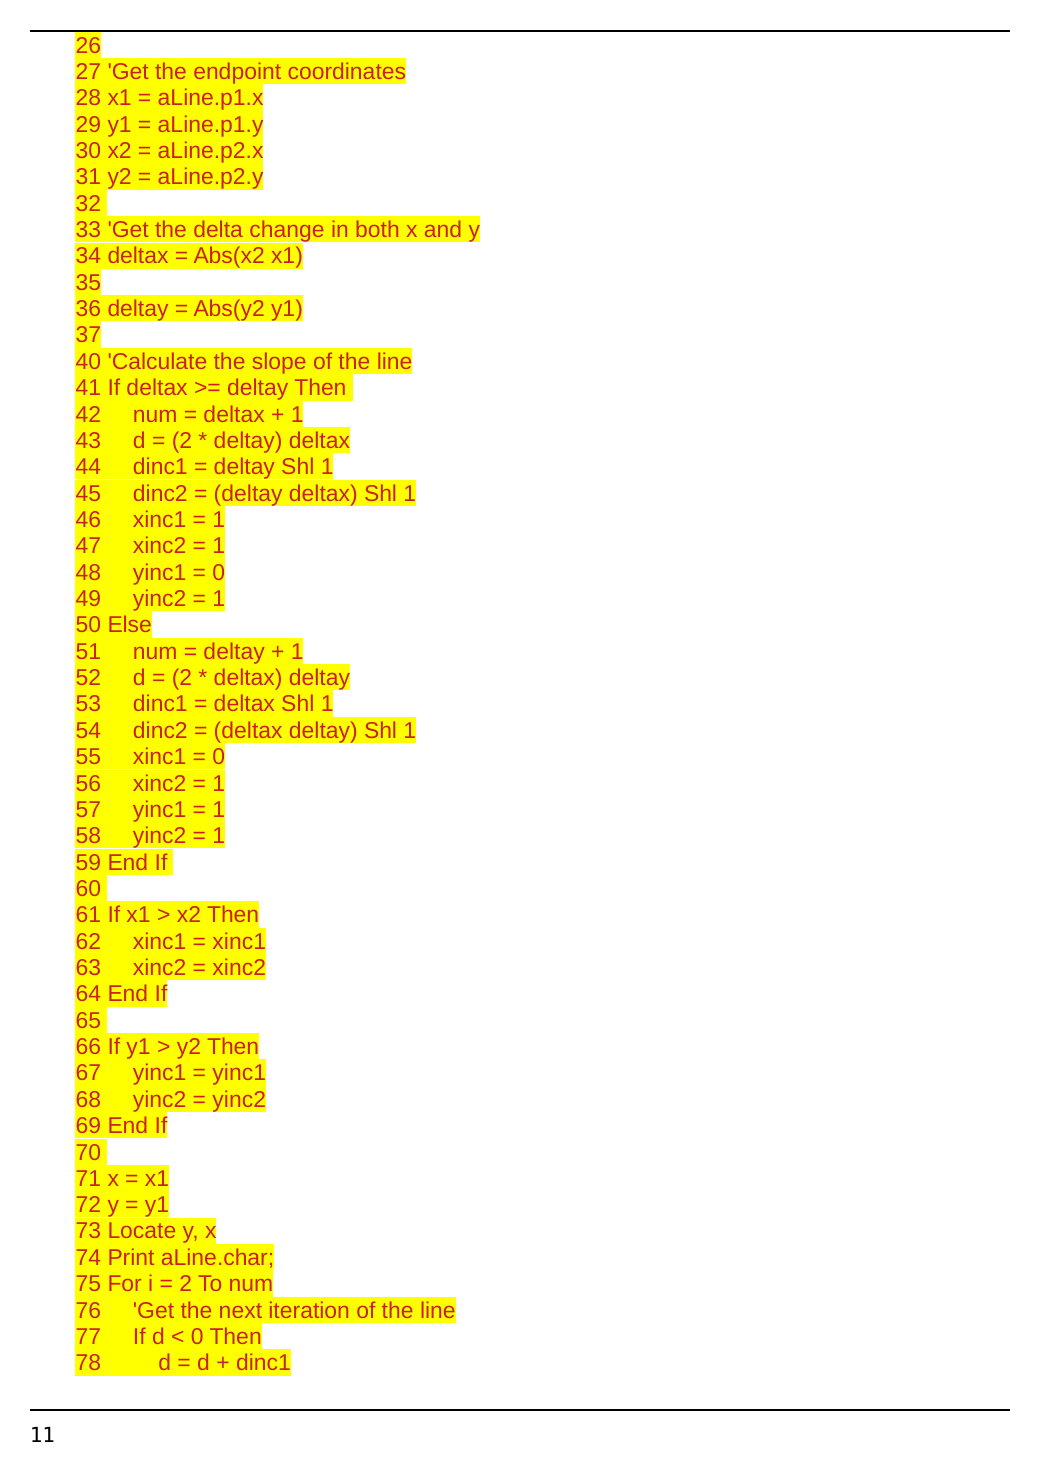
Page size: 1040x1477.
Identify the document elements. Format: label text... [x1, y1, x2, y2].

text 37 [29, 321, 1010, 348]
text 30 x2 = aLine.p2.x [29, 137, 1010, 163]
text 47 xinc2 = 1 [29, 532, 1010, 559]
text 58 yinc2 = 1 [29, 822, 1010, 848]
text 72 y = y1 [29, 1191, 1010, 1217]
text 46 xinc1 = 1 [29, 506, 1010, 532]
text 51 num = deltay + 1 [29, 638, 1010, 664]
text 48 yinc1 = 0 [29, 559, 1010, 585]
text 29 y1 = aLine.p1.y [29, 111, 1010, 137]
text 42 num = deltax + 1 [29, 401, 1010, 427]
text 62 xinc1 = xinc1 [29, 928, 1010, 954]
text 66 If y1 > y2 Then [29, 1033, 1010, 1059]
text 60 [29, 875, 1010, 901]
text 35 [29, 269, 1010, 295]
text 71 x = x1 [29, 1165, 1010, 1191]
text 27 'Get the endpoint coordinates [29, 58, 1010, 84]
text 77 If d < 0 Then [29, 1323, 1010, 1349]
text 26 [29, 32, 1010, 58]
text 31 y2 = aLine.p2.y [29, 163, 1010, 190]
text 36 deltay = Abs(y2 y1) [29, 295, 1010, 321]
text 59 End If [29, 848, 1010, 875]
text 70 [29, 1138, 1010, 1165]
text 53 dinc1 = deltax Shl 1 [29, 690, 1010, 717]
text 44 dinc1 = deltay Shl 1 [29, 453, 1010, 479]
text 49 yinc2 = 1 [29, 585, 1010, 611]
text 76 'Get the next iteration of the line [29, 1297, 1010, 1323]
text 73 Locate y, x [29, 1217, 1010, 1244]
text 52 d = (2 * deltax) deltay [29, 664, 1010, 690]
text 63 xinc2 = xinc2 [29, 954, 1010, 980]
text 75 For i = 2 To num [29, 1270, 1010, 1297]
text 34 deltax = Abs(x2 x1) [29, 242, 1010, 269]
text 61 If x1 > x2 Then [29, 901, 1010, 928]
text 65 [29, 1007, 1010, 1033]
text 45 dinc2 = (deltay deltax) Shl 1 [29, 479, 1010, 506]
text 40 'Calculate the slope of the line [29, 348, 1010, 374]
text 56 xinc2 = 1 [29, 769, 1010, 796]
text 43 d = (2 * deltay) deltax [29, 427, 1010, 453]
text 74 Print aLine.char; [29, 1244, 1010, 1270]
text 28 x1 = aLine.p1.x [29, 84, 1010, 111]
text 32 [29, 190, 1010, 216]
text 54 dinc2 = (deltax deltay) Shl 1 [29, 717, 1010, 743]
text 55 xinc1 = 0 [29, 743, 1010, 769]
text 41 If deltax >= deltay Then [29, 374, 1010, 401]
text 50 Else [29, 611, 1010, 638]
text 68 yinc2 = yinc2 [29, 1086, 1010, 1112]
text 69 End If [29, 1112, 1010, 1138]
text 57 yinc1 = 1 [29, 796, 1010, 822]
text 78 d = d + dinc1 [29, 1349, 1010, 1376]
text 64 End If [29, 980, 1010, 1007]
text 67 yinc1 = yinc1 [29, 1059, 1010, 1086]
text 33 'Get the delta change in both x and y [29, 216, 1010, 242]
